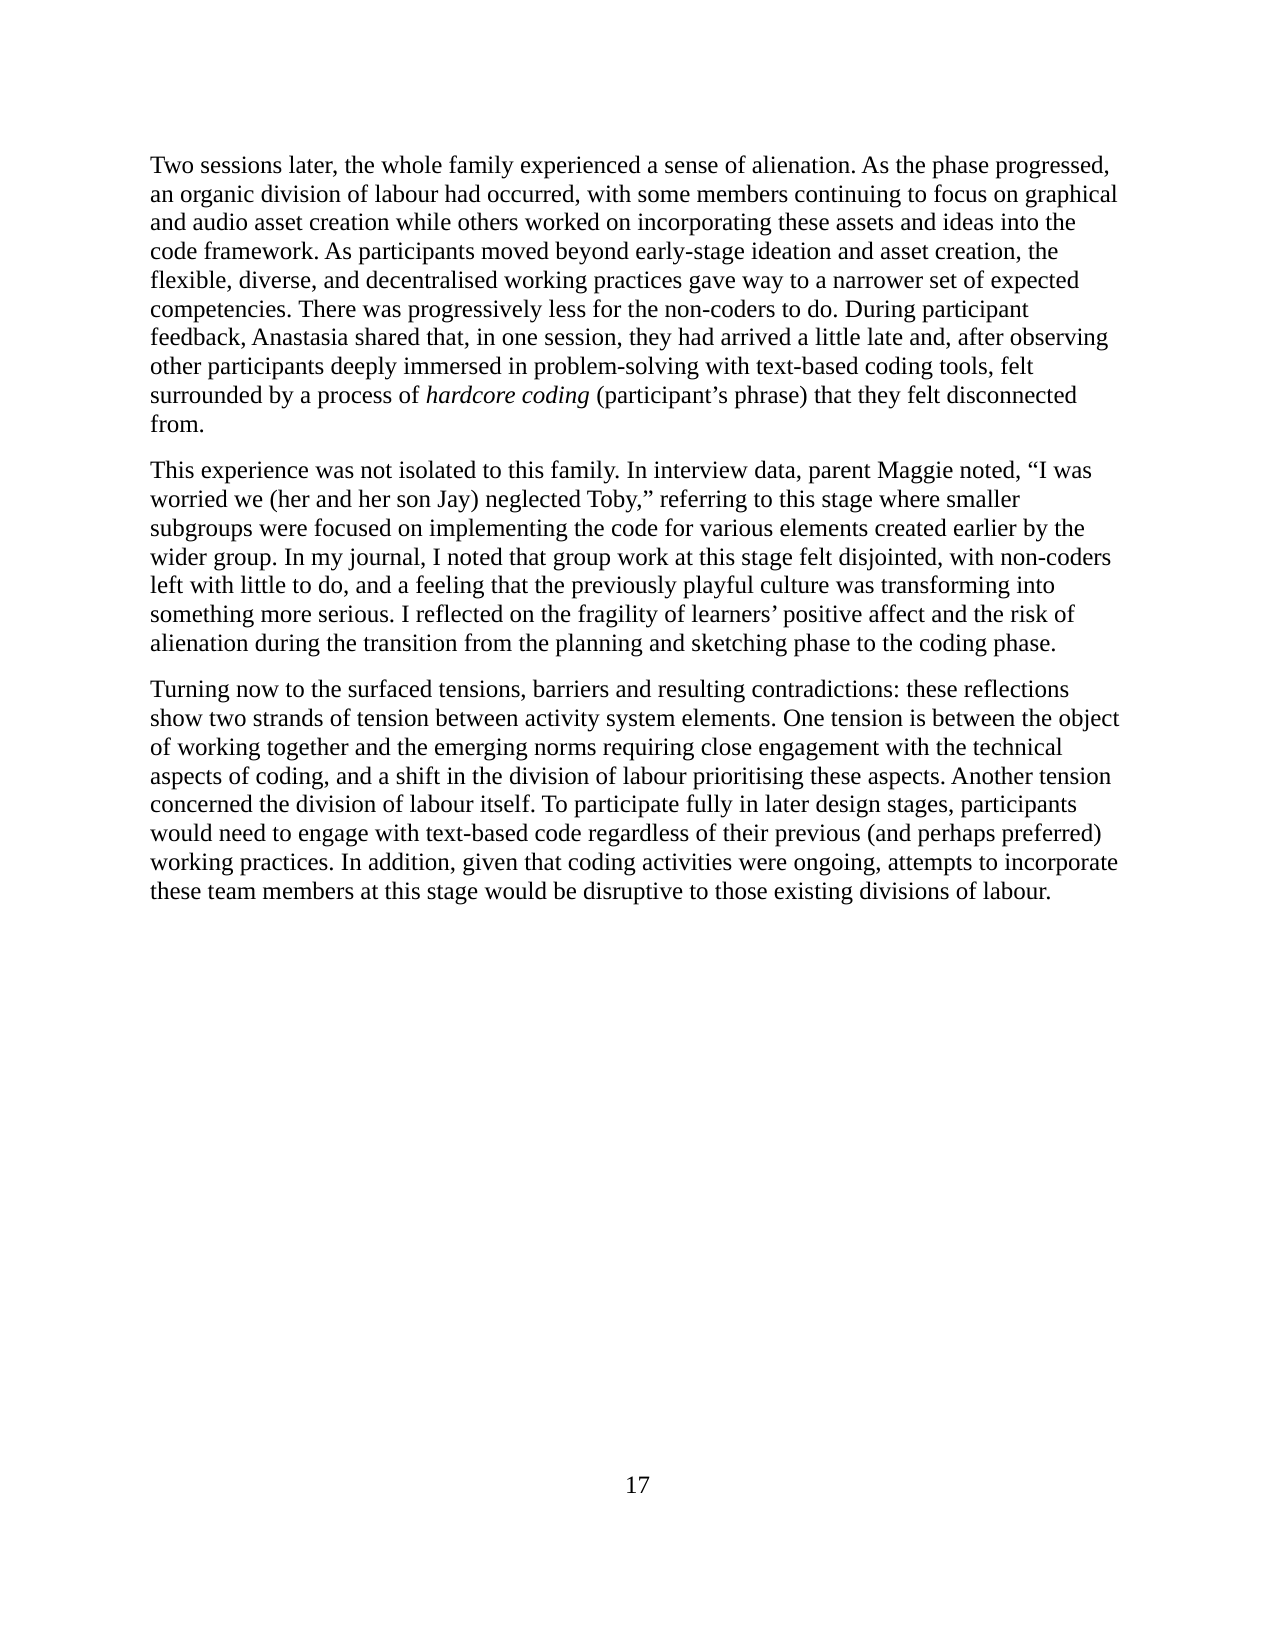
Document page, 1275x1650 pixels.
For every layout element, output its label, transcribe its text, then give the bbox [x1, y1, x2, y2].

text This experience was not isolated to this family. In interview data, parent Maggie noted, “I was worried we (her and her son Jay) neglected Toby,” referring to this stage where smaller subgroups were focused on implementing the code for various elements created earlier by the wider group. In my journal, I noted that group work at this stage felt disjointed, with non-coders left with little to do, and a feeling that the previously playful culture was transforming into something more serious. I reflected on the fragility of learners’ positive affect and the risk of alienation during the transition from the planning and sketching phase to the coding phase. [150, 455, 1125, 657]
text Turning now to the surfaced tensions, barriers and resulting contradictions: these reflections show two strands of tension between activity system elements. One tension is between the object of working together and the emerging norms requiring close engagement with the technical aspects of coding, and a shift in the division of labour prioritising these aspects. Another tension concerned the division of labour itself. To participate fully in later design stages, participants would need to engage with text-based code regardless of their previous (and perhaps preferred) working practices. In addition, given that coding activities were ongoing, attempts to incorporate these team members at this stage would be disruptive to those existing divisions of labour. [150, 674, 1125, 904]
text Two sessions later, the whole family experienced a sense of alienation. As the phase progressed, an organic division of labour had occurred, with some members continuing to focus on graphical and audio asset creation while others worked on incorporating these assets and ideas into the code framework. As participants moved beyond early-stage ideation and asset creation, the flexible, diverse, and decentralised working practices gave way to a narrower set of expected competencies. There was progressively less for the non-coders to do. During participant feedback, Anastasia shared that, in one session, they had arrived a little late and, after observing other participants deeply immersed in problem-solving with text-based coding tools, felt surrounded by a process of hardcore coding (participant’s phrase) that they felt disconnected from. [150, 150, 1125, 437]
